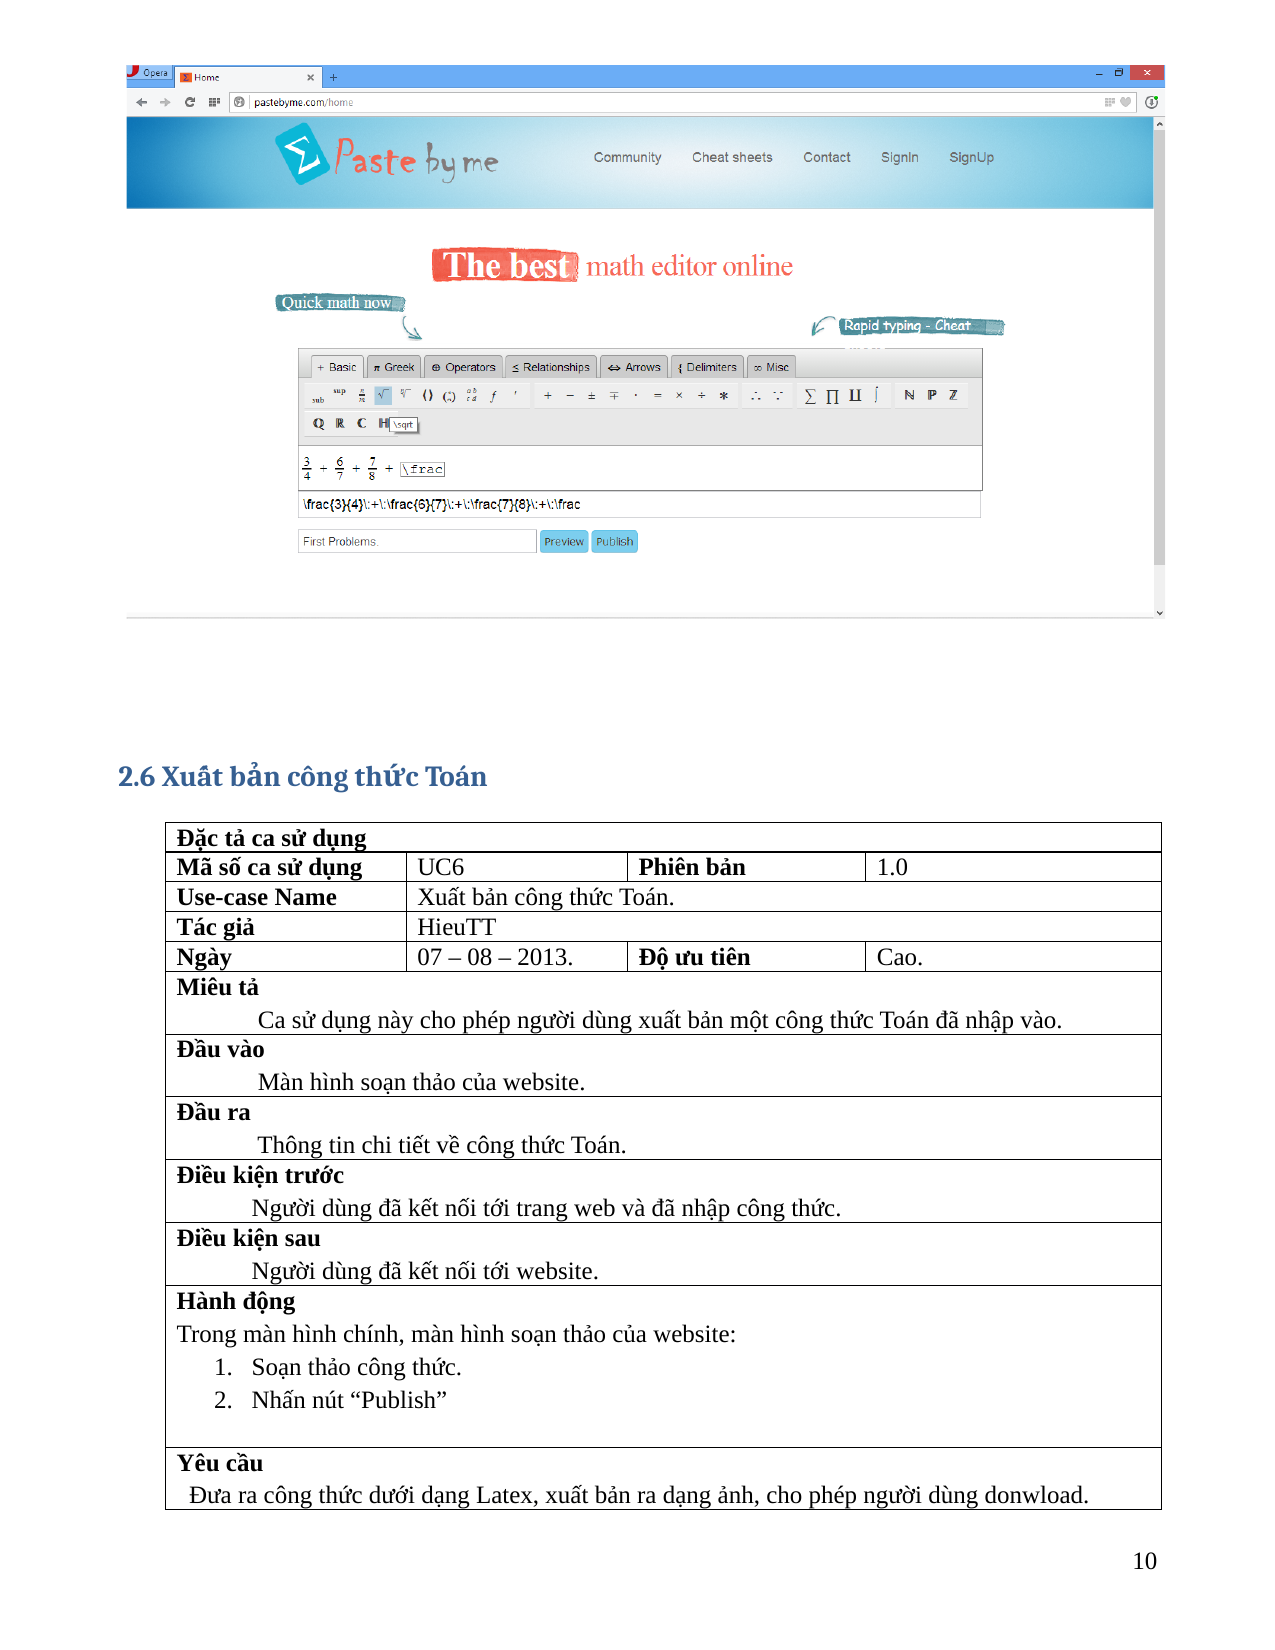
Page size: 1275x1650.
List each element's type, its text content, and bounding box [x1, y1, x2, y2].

table_cell Miêu tả Ca sử dụng này cho phép người dùng xuất bản một công thức Toán đã nhập vào. [166, 972, 1161, 1033]
table_cell Yêu cầu Đưa ra công thức dưới dạng Latex, xuất bản ra dạng ảnh, cho phép người dùng donwload. [166, 1448, 1161, 1509]
table_cell Xuất bản công thức Toán. [407, 882, 1161, 911]
table_cell 07 – 08 – 2013. [407, 942, 627, 971]
table_cell Đầu vào Màn hình soạn thảo của website. [166, 1035, 1161, 1096]
table_cell Phiên bản [628, 853, 865, 881]
subtitle 2.6 Xuất bản công thức Toán [118, 760, 1157, 793]
table_cell 1.0 [866, 853, 1161, 881]
table_cell Mã số ca sử dụng [166, 853, 406, 881]
table_cell Hành động Trong màn hình chính, màn hình soạn thảo của website: Soạn thảo công thức. Nhấn nút “Publish” [166, 1286, 1161, 1447]
table_cell Đầu ra Thông tin chi tiết về công thức Toán. [166, 1097, 1161, 1159]
table_cell UC6 [407, 853, 627, 881]
table_cell Use-case Name [166, 882, 406, 911]
table_cell Điều kiện trước Người dùng đã kết nối tới trang web và đã nhập công thức. [166, 1160, 1161, 1222]
table_cell Cao. [866, 942, 1161, 971]
table_header Đặc tả ca sử dụng [166, 823, 1161, 851]
table_cell Ngày [166, 942, 406, 971]
table_cell Tác giả [166, 912, 406, 941]
table_cell Điều kiện sau Người dùng đã kết nối tới website. [166, 1223, 1161, 1285]
picture [126, 65, 1166, 619]
table_cell Độ ưu tiên [628, 942, 865, 971]
table_cell HieuTT [407, 912, 1161, 941]
